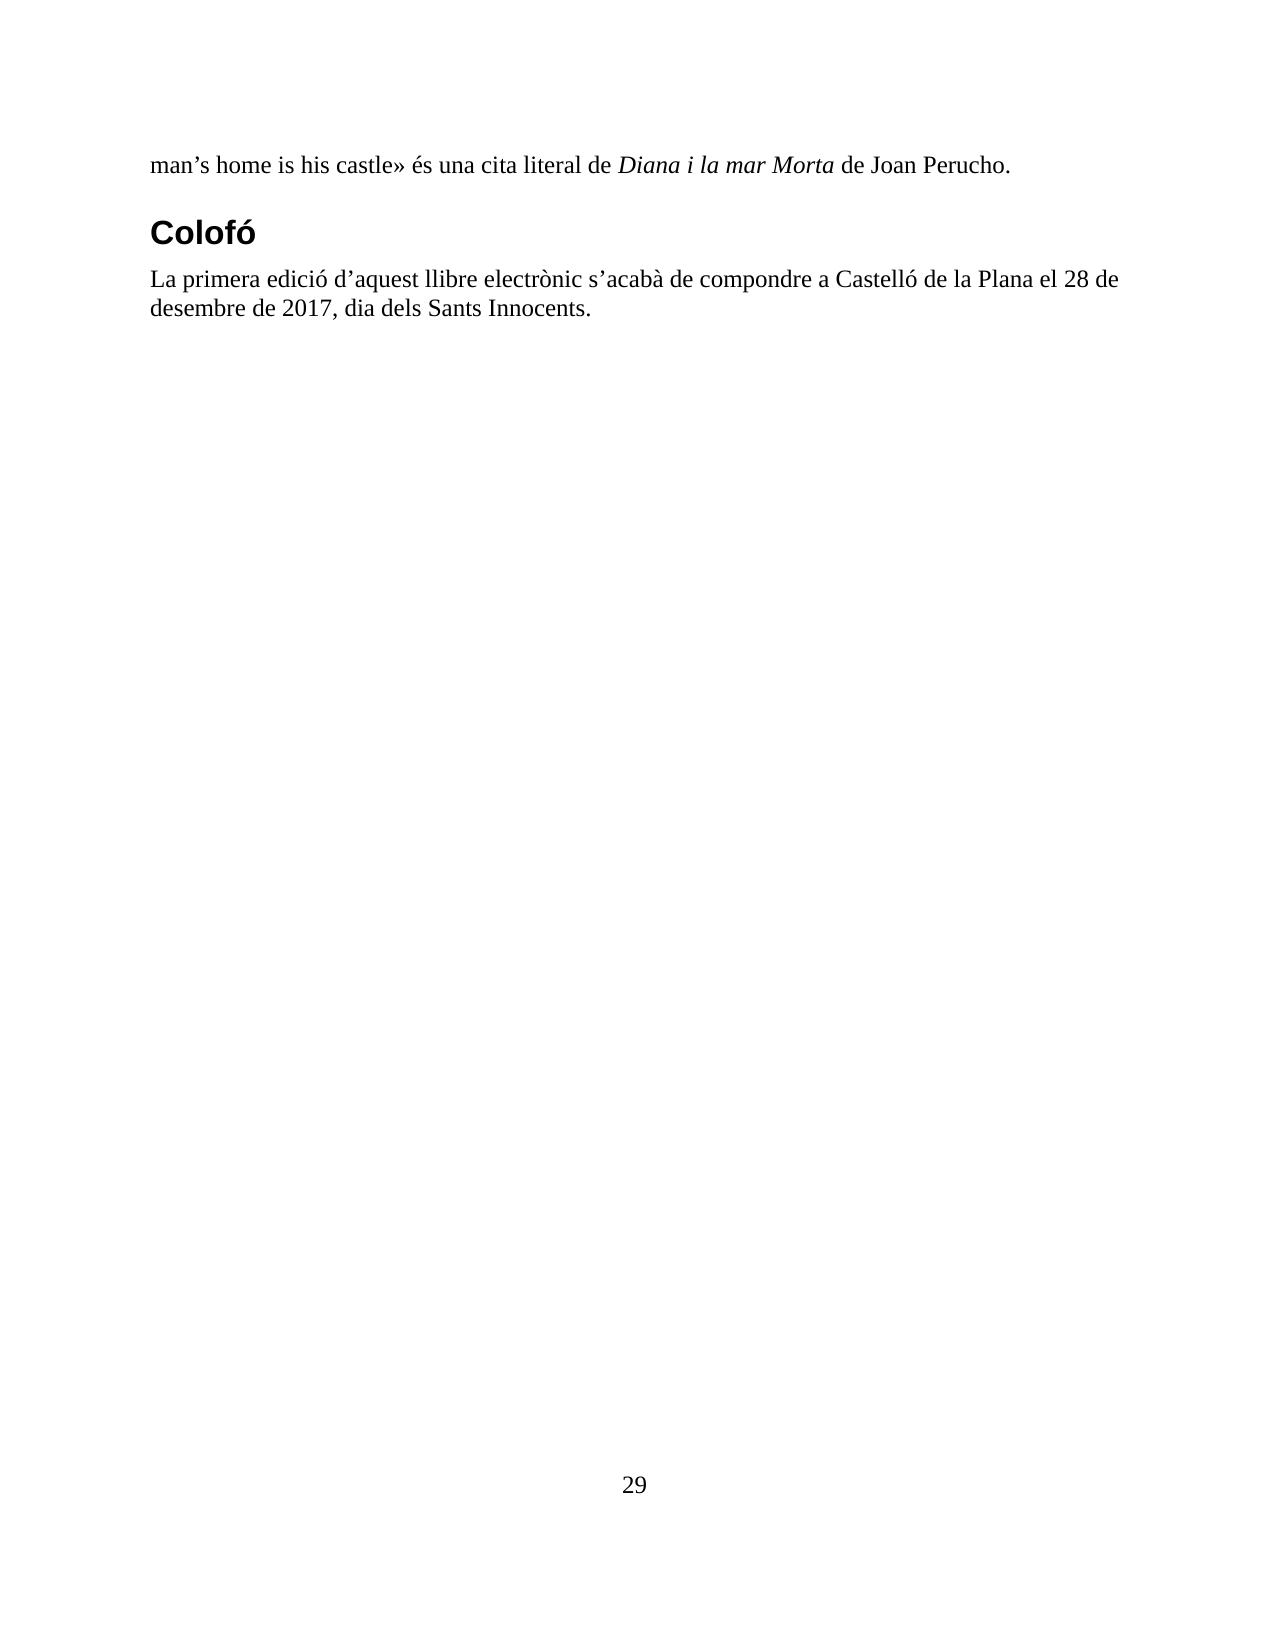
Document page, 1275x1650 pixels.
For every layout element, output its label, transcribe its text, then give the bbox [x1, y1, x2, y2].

subtitle Colofó [150, 213, 1125, 251]
text man’s home is his castle» és una cita literal de Diana i la mar Morta de Joan Perucho. [150, 150, 1125, 179]
text La primera edició d’aquest llibre electrònic s’acabà de compondre a Castelló de la Plana el 28 de desembre de 2017, dia dels Sants Innocents. [150, 264, 1125, 321]
